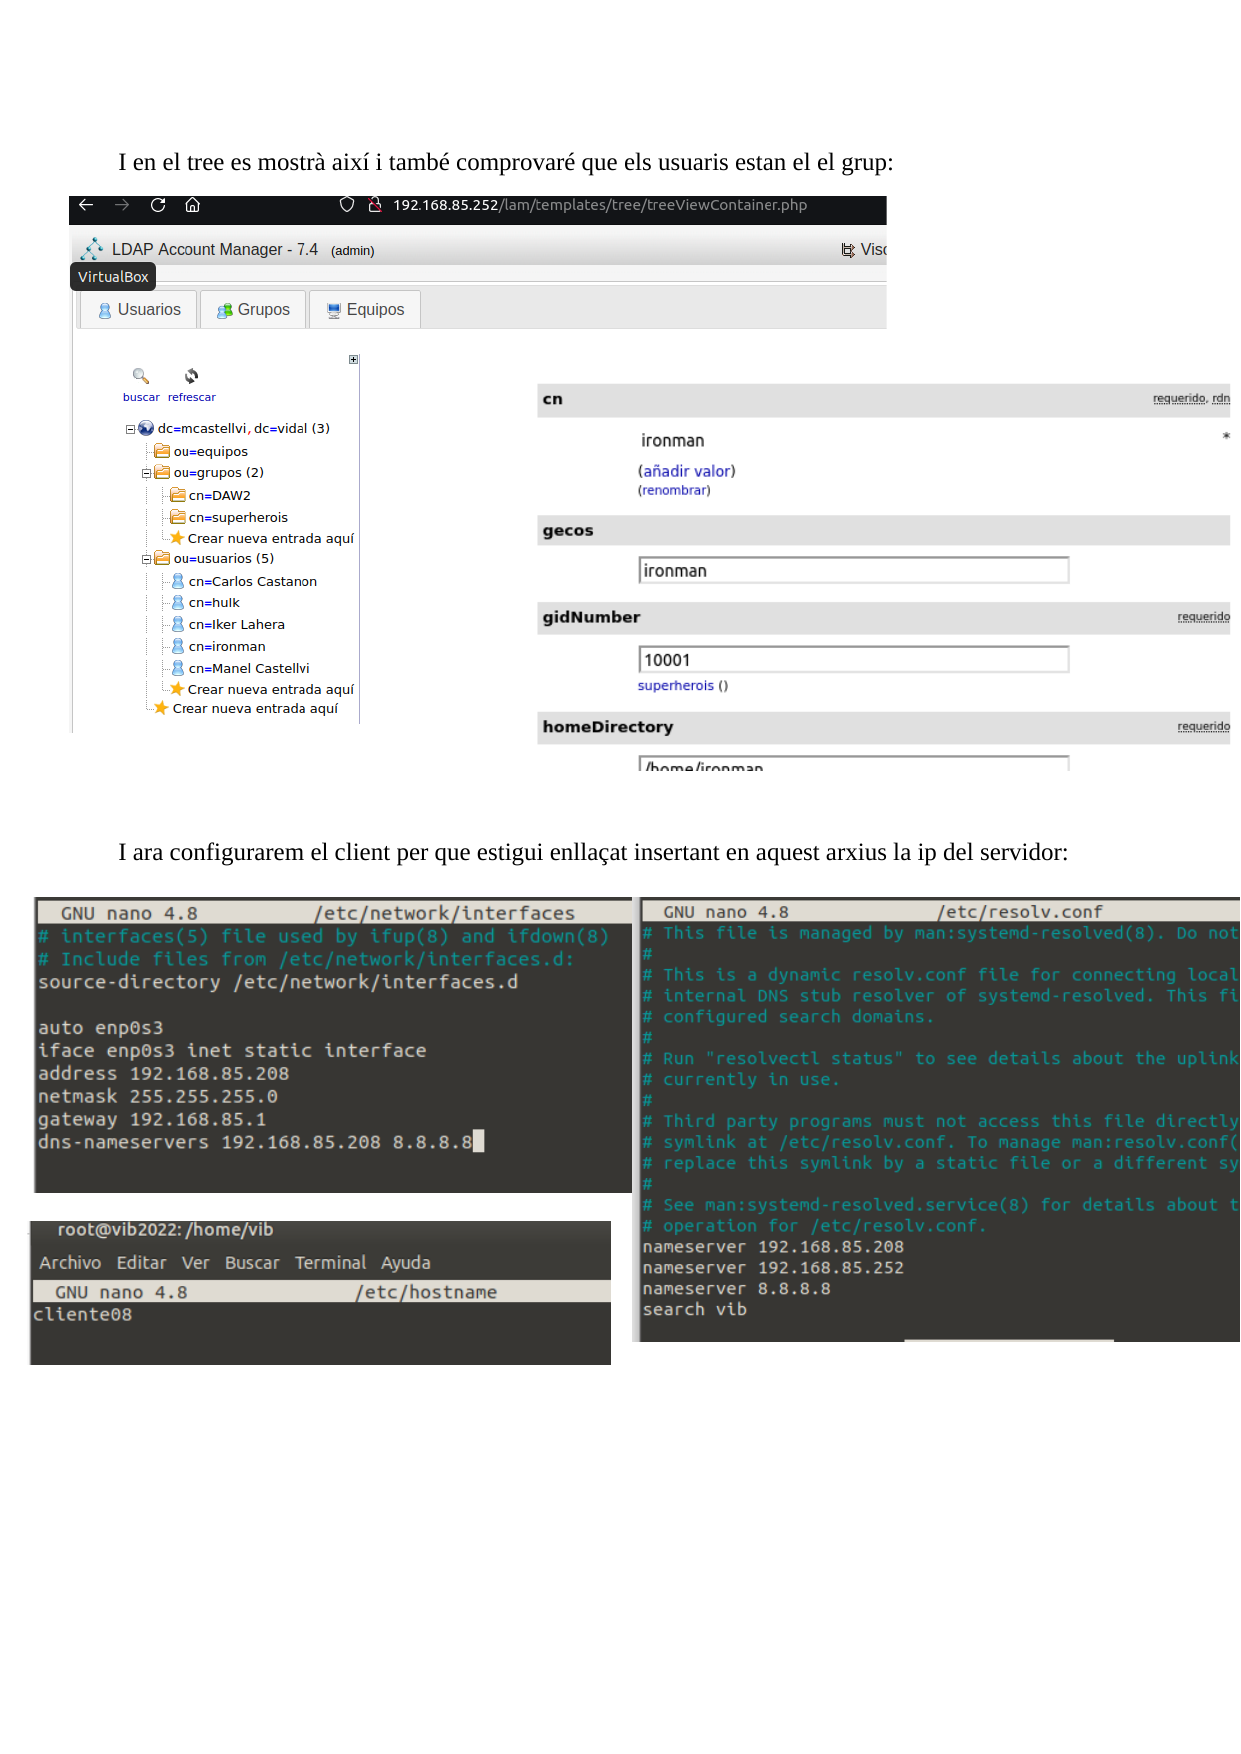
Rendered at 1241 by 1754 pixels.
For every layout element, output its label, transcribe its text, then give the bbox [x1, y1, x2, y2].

picture [27, 1221, 611, 1365]
picture [69, 196, 1240, 771]
picture [33, 897, 1240, 1342]
text I en el tree es mostrà així i també comprovaré que els usuaris estan el el grup: [118, 147, 1122, 176]
text I ara configurarem el client per que estigui enllaçat insertant en aquest arxius la ip del servidor: [118, 837, 1122, 866]
